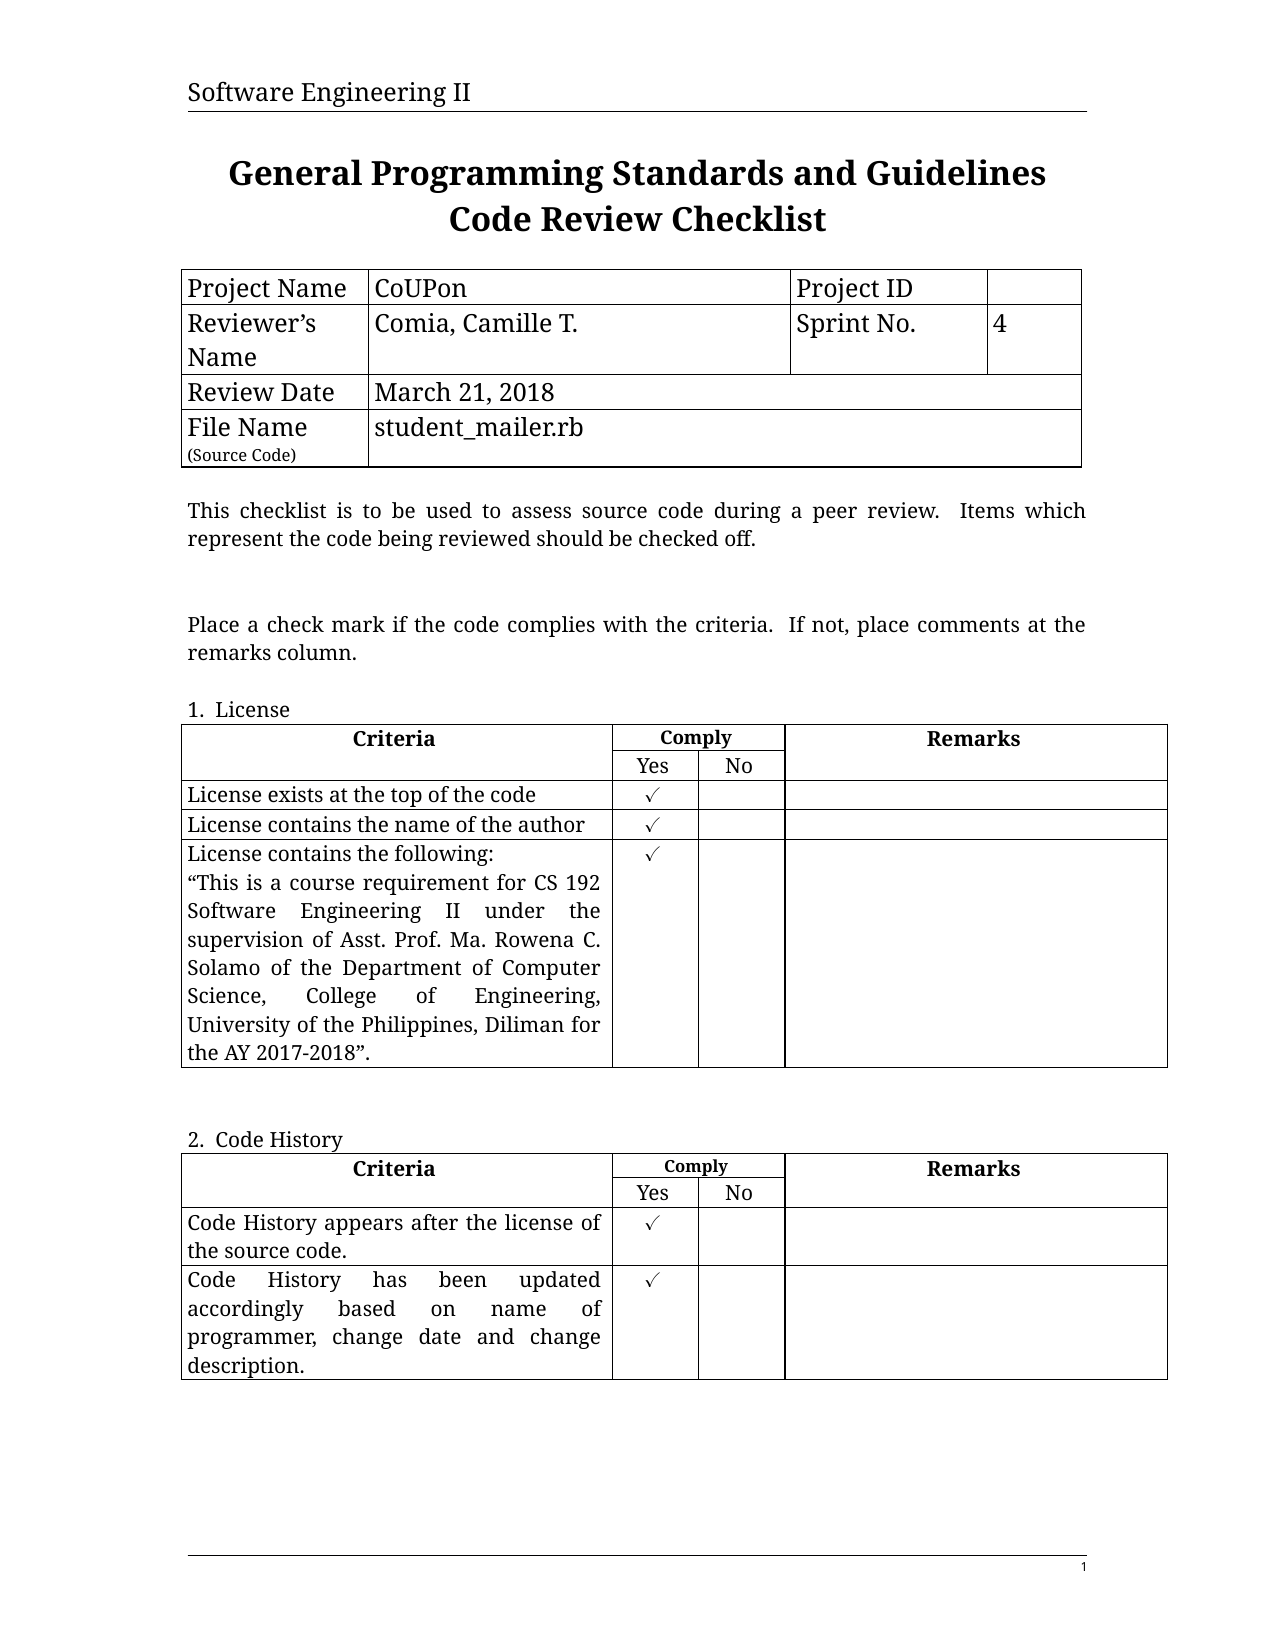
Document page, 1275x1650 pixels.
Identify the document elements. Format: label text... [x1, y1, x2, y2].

table_cell Code History appears after the license of the source code. [182, 1208, 612, 1264]
table_cell ✓ [613, 840, 698, 1067]
table_cell [699, 781, 784, 809]
table_cell ✓ [613, 1208, 698, 1264]
table_cell March 21, 2018 [369, 375, 1081, 409]
table_cell 4 [988, 305, 1081, 373]
table_cell No [699, 751, 784, 779]
table_cell Comia, Camille T. [369, 305, 790, 373]
table_cell No [699, 1178, 784, 1207]
table_header Criteria [182, 725, 612, 779]
table_header Comply [613, 1154, 784, 1177]
text Place a check mark if the code complies with the criteria. If not, place comments at the remarks column. [187, 610, 1087, 667]
text General Programming Standards and Guidelines Code Review Checklist [187, 150, 1087, 241]
table_header Project ID [791, 270, 987, 304]
table_header Criteria [182, 1154, 612, 1207]
table_header Project Name [182, 270, 368, 304]
table_header Remarks [786, 1154, 1167, 1207]
table_cell File Name (Source Code) [182, 410, 368, 466]
table_cell License exists at the top of the code [182, 781, 612, 809]
table_cell [786, 1208, 1167, 1264]
table_header CoUPon [369, 270, 790, 304]
text This checklist is to be used to assess source code during a peer review. Items which represent the code being reviewed should be checked off. [187, 496, 1087, 553]
table_cell [699, 840, 784, 1067]
table_cell License contains the name of the author [182, 810, 612, 838]
table_header Comply [613, 725, 784, 750]
table_cell Sprint No. [791, 305, 987, 373]
table_cell ✓ [613, 781, 698, 809]
table_header [988, 270, 1081, 304]
table_cell student_mailer.rb [369, 410, 1081, 466]
table_cell [786, 781, 1167, 809]
table_cell License contains the following: “This is a course requirement for CS 192 Software Engineering II under the supervision of Asst. Prof. Ma. Rowena C. Solamo of the Department of Computer Science, College of Engineering, University of the Philippines, Diliman for the AY 2017-2018”. [182, 840, 612, 1067]
table_cell [699, 810, 784, 838]
table_cell Yes [613, 751, 698, 779]
table_cell Review Date [182, 375, 368, 409]
table_header Remarks [786, 725, 1167, 779]
table_cell [699, 1266, 784, 1379]
text 1. License [187, 695, 1087, 723]
table_cell ✓ [613, 1266, 698, 1379]
table_cell [786, 840, 1167, 1067]
table_cell Code History has been updated accordingly based on name of programmer, change date and change description. [182, 1266, 612, 1379]
table_cell [786, 1266, 1167, 1379]
table_cell [699, 1208, 784, 1264]
table_cell ✓ [613, 810, 698, 838]
table_cell Yes [613, 1178, 698, 1207]
table_cell Reviewer’s Name [182, 305, 368, 373]
table_cell [786, 810, 1167, 838]
text 2. Code History [187, 1125, 1087, 1153]
